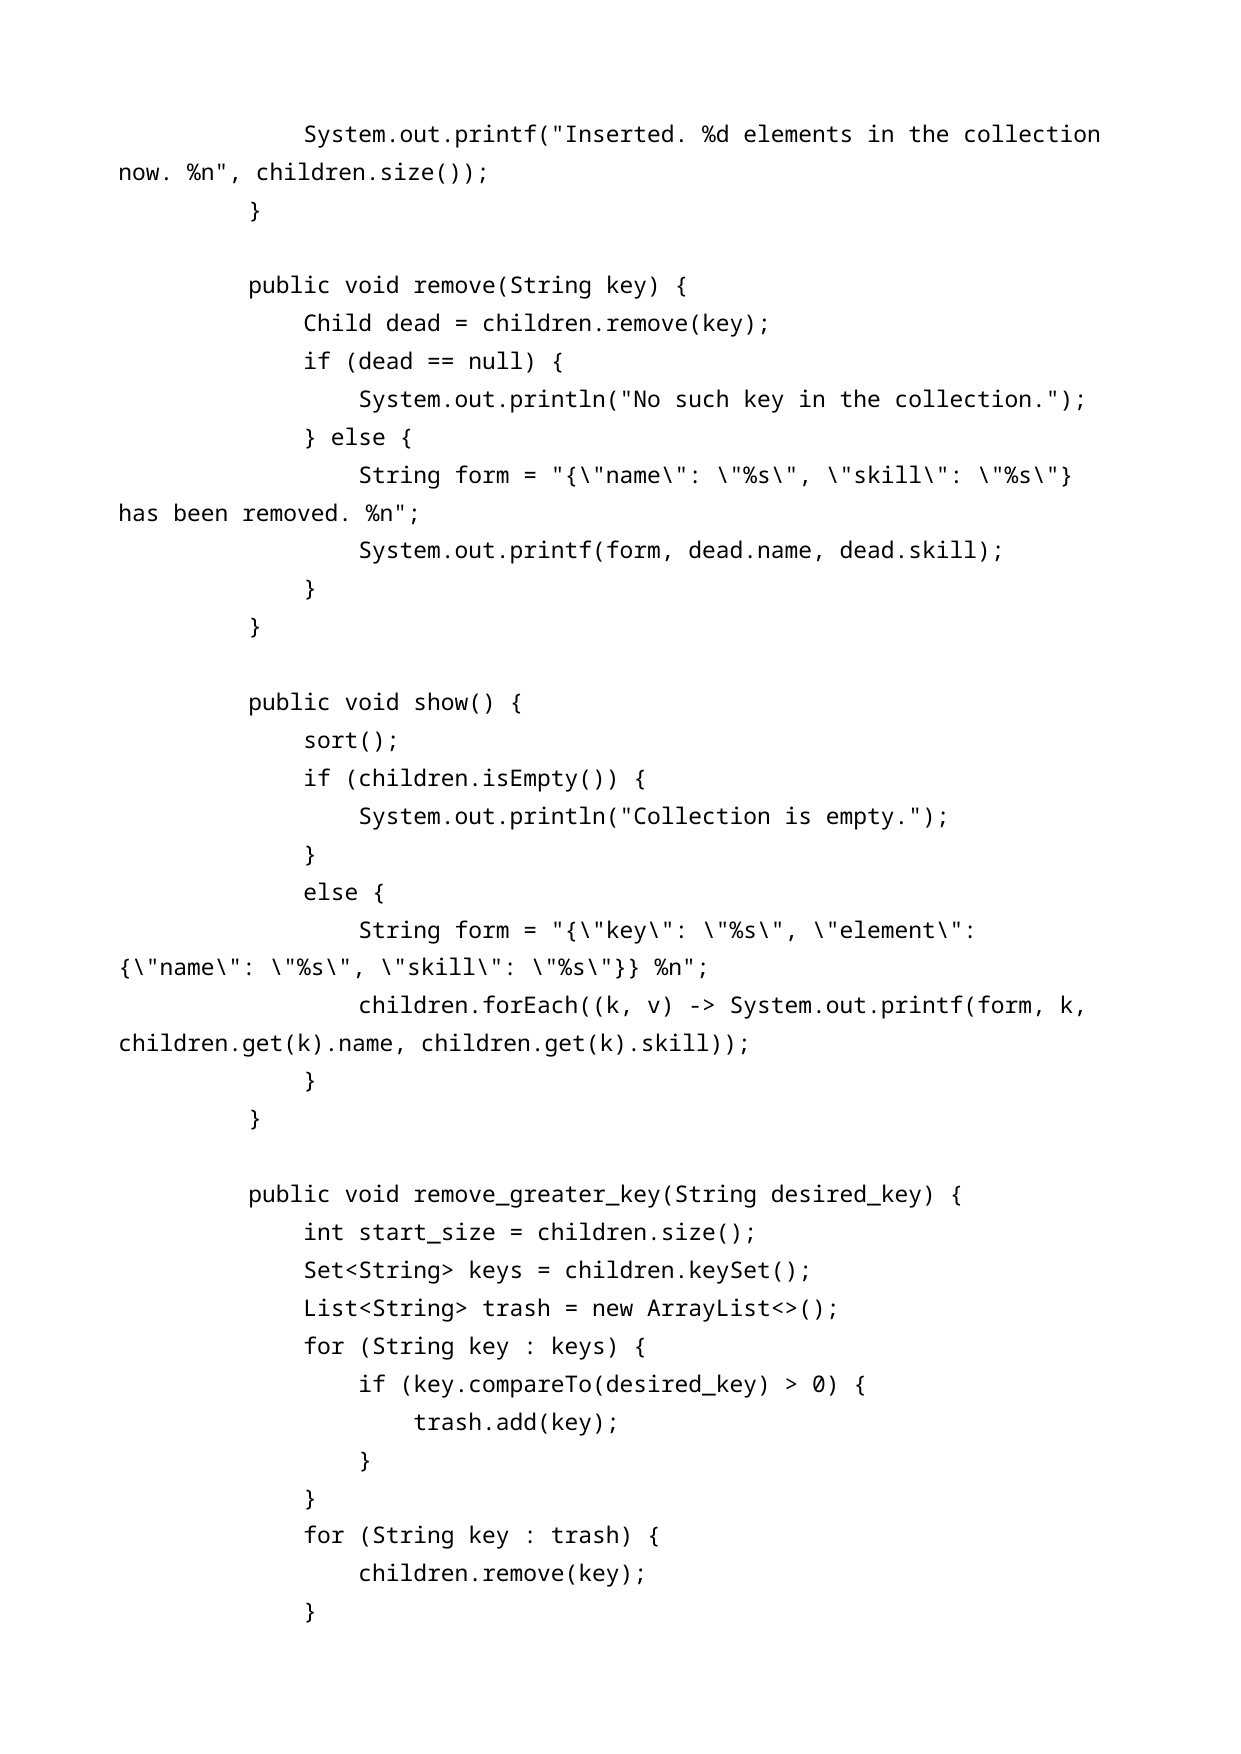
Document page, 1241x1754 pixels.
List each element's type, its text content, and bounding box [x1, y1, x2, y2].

text public void show() { [118, 686, 1122, 717]
text public void remove_greater_key(String desired_key) { [118, 1178, 1122, 1209]
text for (String key : keys) { [118, 1330, 1122, 1361]
text if (key.compareTo(desired_key) > 0) { [118, 1368, 1122, 1399]
text trash.add(key); [118, 1406, 1122, 1437]
text } [118, 193, 1122, 225]
text System.out.printf("Inserted. %d elements in the collection now. %n", children.size()); [118, 118, 1122, 187]
text } [118, 1102, 1122, 1133]
text public void remove(String key) { [118, 269, 1122, 301]
text String form = "{\"name\": \"%s\", \"skill\": \"%s\"} has been removed. %n"; [118, 459, 1122, 528]
text int start_size = children.size(); [118, 1216, 1122, 1247]
text } else { [118, 421, 1122, 452]
text } [118, 1064, 1122, 1096]
text for (String key : trash) { [118, 1519, 1122, 1551]
text Child dead = children.remove(key); [118, 307, 1122, 338]
text sort(); [118, 724, 1122, 755]
text System.out.println("No such key in the collection."); [118, 383, 1122, 414]
text } [118, 838, 1122, 869]
text System.out.println("Collection is empty."); [118, 800, 1122, 831]
text System.out.printf(form, dead.name, dead.skill); [118, 534, 1122, 566]
text if (dead == null) { [118, 345, 1122, 376]
text if (children.isEmpty()) { [118, 762, 1122, 793]
text } [118, 572, 1122, 603]
text List<String> trash = new ArrayList<>(); [118, 1292, 1122, 1323]
text else { [118, 876, 1122, 907]
text } [118, 1443, 1122, 1475]
text } [118, 1481, 1122, 1513]
text children.remove(key); [118, 1557, 1122, 1588]
text children.forEach((k, v) -> System.out.printf(form, k, children.get(k).name, children.get(k).skill)); [118, 989, 1122, 1058]
text String form = "{\"key\": \"%s\", \"element\": {\"name\": \"%s\", \"skill\": \"%s\"}} %n"; [118, 913, 1122, 982]
text Set<String> keys = children.keySet(); [118, 1254, 1122, 1285]
text } [118, 610, 1122, 641]
text } [118, 1595, 1122, 1626]
